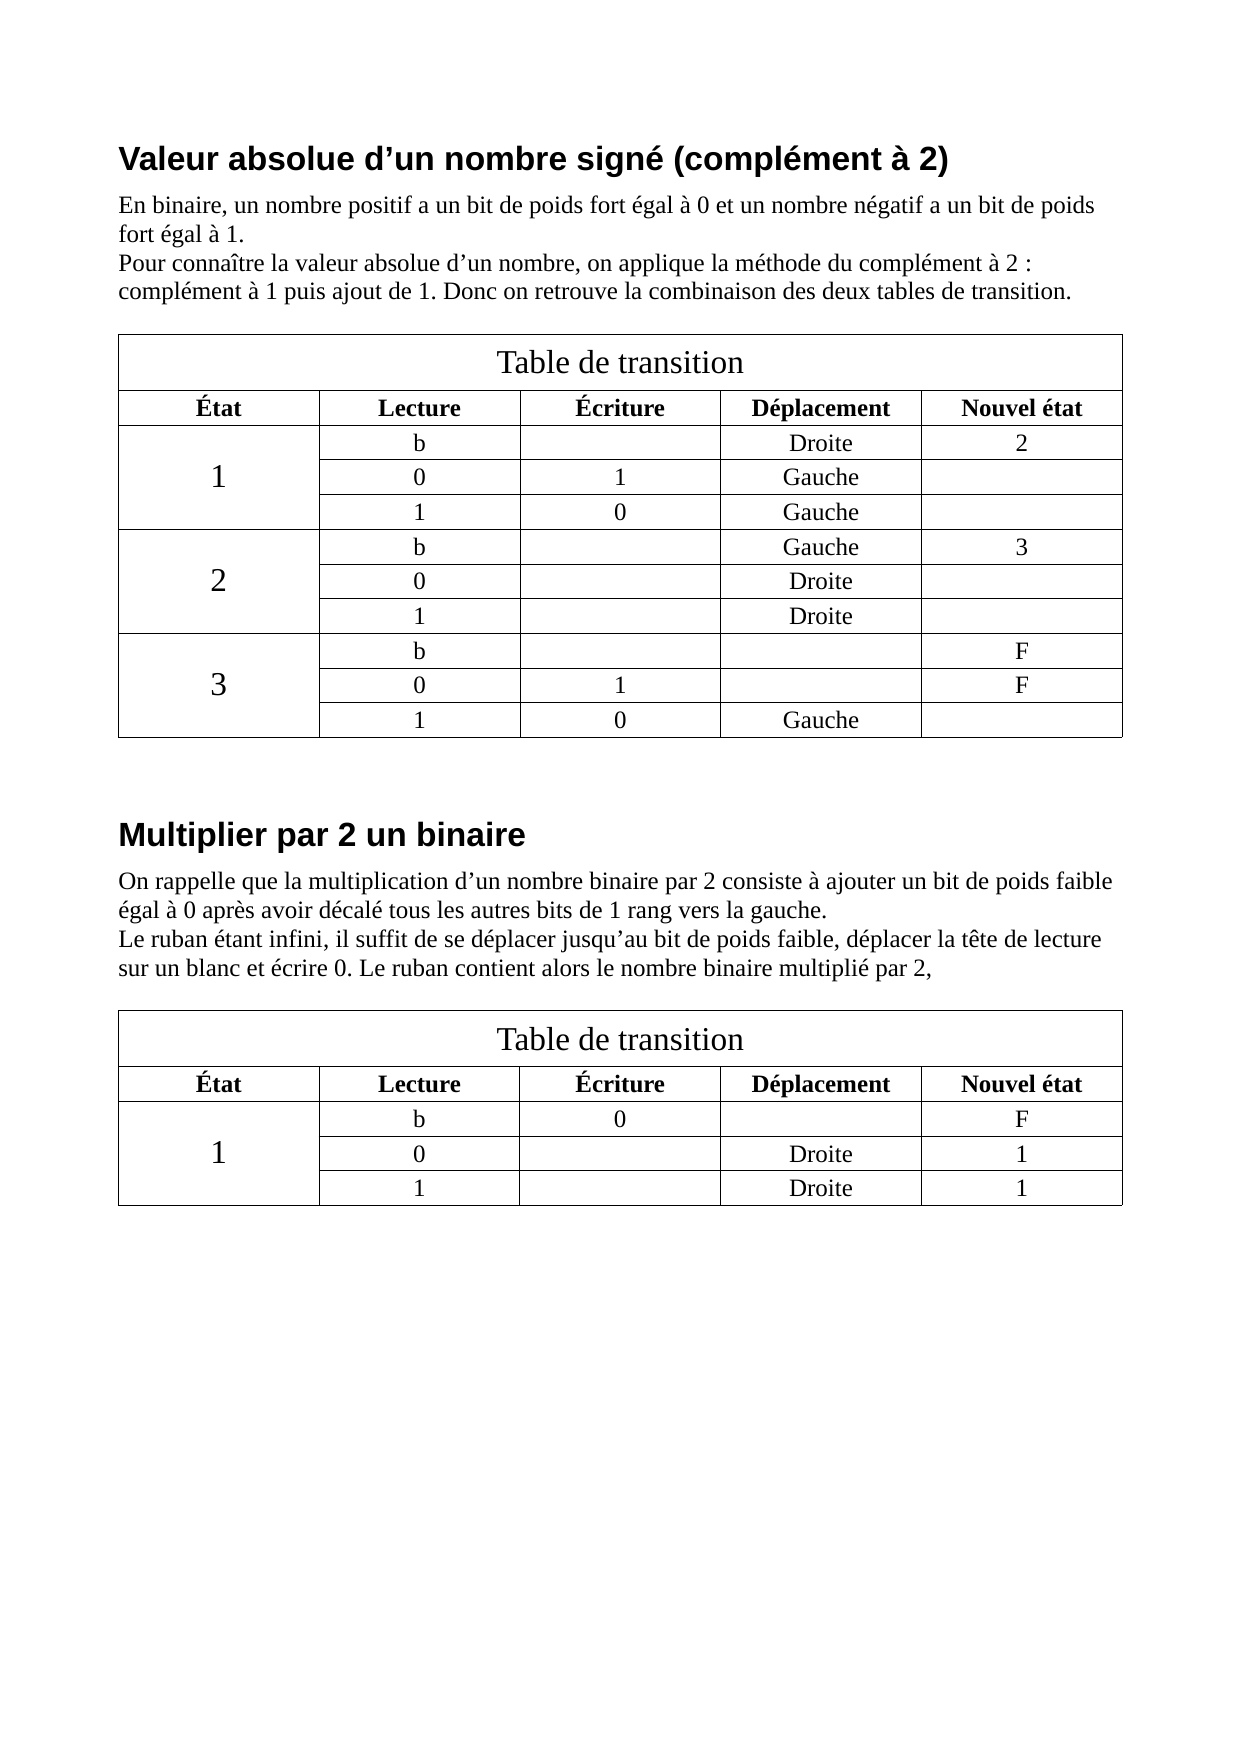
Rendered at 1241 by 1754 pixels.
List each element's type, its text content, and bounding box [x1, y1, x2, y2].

table_cell Gauche [721, 703, 921, 737]
table_cell 1 [320, 1171, 519, 1205]
table_cell 0 [320, 1137, 519, 1170]
table_header Table de transition [119, 1011, 1122, 1066]
table_cell 2 [119, 530, 319, 633]
table_cell Écriture [521, 391, 720, 425]
table_cell b [320, 530, 520, 563]
table_cell b [320, 634, 520, 667]
table_cell [521, 565, 720, 598]
text Le ruban étant infini, il suffit de se déplacer jusqu’au bit de poids faible, déplacer la tête de lecture sur un blanc et écrire 0. Le ruban contient alors le nombre binaire multiplié par 2, [118, 924, 1122, 981]
table_cell F [922, 1102, 1122, 1136]
table_cell 0 [520, 1102, 720, 1136]
table_cell 0 [521, 495, 720, 529]
table_cell [721, 1102, 921, 1136]
table_cell [721, 669, 921, 702]
table_cell Droite [721, 1171, 921, 1205]
table_cell État [119, 1067, 319, 1101]
table_cell [922, 703, 1122, 737]
table_header Table de transition [119, 335, 1122, 390]
table_cell Écriture [520, 1067, 720, 1101]
table_cell Nouvel état [922, 391, 1122, 425]
table_cell b [320, 426, 520, 459]
table_cell 1 [320, 495, 520, 529]
table_cell Gauche [721, 495, 921, 529]
text On rappelle que la multiplication d’un nombre binaire par 2 consiste à ajouter un bit de poids faible égal à 0 après avoir décalé tous les autres bits de 1 rang vers la gauche. [118, 866, 1122, 924]
table_cell 3 [922, 530, 1122, 563]
table_cell [521, 634, 720, 667]
table_cell Gauche [721, 530, 921, 563]
table_cell [922, 565, 1122, 598]
table_cell [521, 530, 720, 563]
subtitle Valeur absolue d’un nombre signé (complément à 2) [118, 139, 1122, 178]
table_cell 2 [922, 426, 1122, 459]
table_cell 1 [320, 703, 520, 737]
subtitle Multiplier par 2 un binaire [118, 815, 1122, 854]
table_cell 1 [320, 599, 520, 633]
text Pour connaître la valeur absolue d’un nombre, on applique la méthode du complément à 2 : complément à 1 puis ajout de 1. Donc on retrouve la combinaison des deux tables de transition. [118, 248, 1122, 305]
table_cell [721, 634, 921, 667]
table_cell [521, 599, 720, 633]
table_cell 1 [922, 1137, 1122, 1170]
table_cell F [922, 634, 1122, 667]
table_cell F [922, 669, 1122, 702]
table_cell Nouvel état [922, 1067, 1122, 1101]
table_cell Droite [721, 1137, 921, 1170]
table_cell 1 [119, 1102, 319, 1205]
table_cell [521, 426, 720, 459]
table_cell Gauche [721, 460, 921, 494]
table_cell 0 [320, 669, 520, 702]
table_cell Déplacement [721, 391, 921, 425]
table_cell [922, 599, 1122, 633]
table_cell 0 [521, 703, 720, 737]
table_cell Droite [721, 599, 921, 633]
table_cell 0 [320, 565, 520, 598]
table_cell [922, 460, 1122, 494]
table_cell [922, 495, 1122, 529]
table_cell 0 [320, 460, 520, 494]
text En binaire, un nombre positif a un bit de poids fort égal à 0 et un nombre négatif a un bit de poids fort égal à 1. [118, 190, 1122, 248]
table_cell Lecture [320, 391, 520, 425]
table_cell [520, 1171, 720, 1205]
table_cell b [320, 1102, 519, 1136]
table_cell 1 [521, 460, 720, 494]
table_cell État [119, 391, 319, 425]
table_cell 3 [119, 634, 319, 737]
table_cell [520, 1137, 720, 1170]
table_cell Droite [721, 426, 921, 459]
table_cell Lecture [320, 1067, 519, 1101]
table_cell 1 [521, 669, 720, 702]
table_cell Déplacement [721, 1067, 921, 1101]
table_cell Droite [721, 565, 921, 598]
table_cell 1 [922, 1171, 1122, 1205]
table_cell 1 [119, 426, 319, 529]
